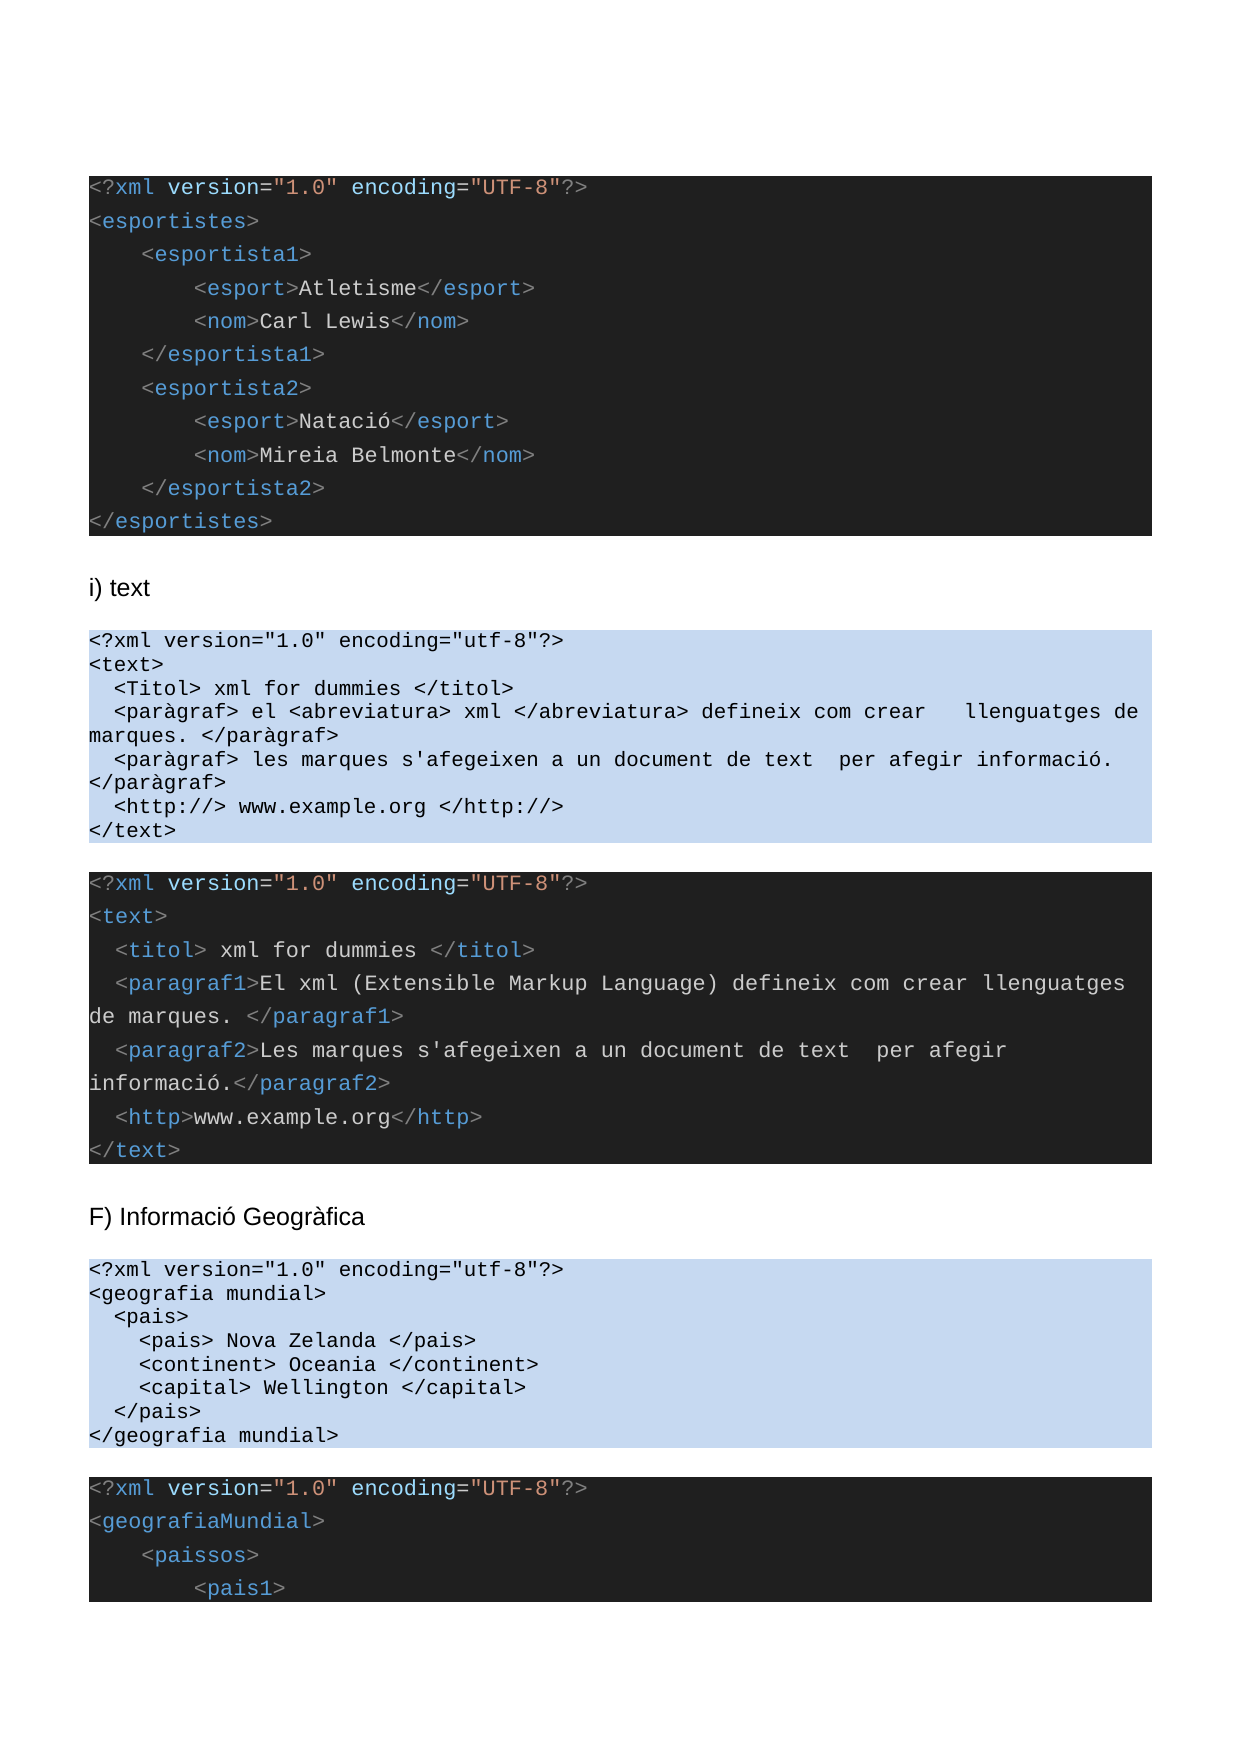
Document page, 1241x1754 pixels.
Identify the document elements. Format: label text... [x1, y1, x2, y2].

text <text> [89, 905, 1152, 930]
text <paissos> [89, 1544, 1152, 1569]
text <?xml version="1.0" encoding="utf-8"?> [89, 1259, 1152, 1283]
text <text> [89, 654, 1152, 678]
text </text> [89, 1139, 1152, 1164]
text <pais> [89, 1306, 1152, 1330]
text <esportista1> [89, 243, 1152, 268]
text <paràgraf> el <abreviatura> xml </abreviatura> defineix com crear llenguatges de marques. </paràgraf> [89, 701, 1152, 749]
text <esportistes> [89, 210, 1152, 234]
text <geografia mundial> [89, 1283, 1152, 1306]
text <capital> Wellington </capital> [89, 1377, 1152, 1401]
text </geografia mundial> [89, 1425, 1152, 1448]
text <pais1> [89, 1577, 1152, 1602]
text <?xml version="1.0" encoding="utf-8"?> [89, 630, 1152, 654]
text <esport>Atletisme</esport> [89, 277, 1152, 301]
text <http://> www.example.org </http://> [89, 796, 1152, 819]
text </esportista1> [89, 343, 1152, 368]
text <paragraf1>El xml (Extensible Markup Language) defineix com crear llenguatges de marques. </paragraf1> [89, 972, 1152, 1031]
text <esport>Natació</esport> [89, 410, 1152, 435]
text </pais> [89, 1401, 1152, 1425]
text F) Informació Geogràfica [89, 1202, 1152, 1230]
text <http>www.example.org</http> [89, 1106, 1152, 1131]
text <?xml version="1.0" encoding="UTF-8"?> [89, 176, 1152, 201]
text </esportistes> [89, 511, 1152, 536]
text <Titol> xml for dummies </titol> [89, 678, 1152, 701]
text <paràgraf> les marques s'afegeixen a un document de text per afegir informació. </paràgraf> [89, 749, 1152, 796]
text <continent> Oceania </continent> [89, 1354, 1152, 1377]
text <pais> Nova Zelanda </pais> [89, 1330, 1152, 1354]
text i) text [89, 573, 1152, 602]
text <paragraf2>Les marques s'afegeixen a un document de text per afegir informació.</paragraf2> [89, 1039, 1152, 1097]
text <geografiaMundial> [89, 1511, 1152, 1535]
text <esportista2> [89, 377, 1152, 402]
text <nom>Mireia Belmonte</nom> [89, 444, 1152, 469]
text </esportista2> [89, 477, 1152, 502]
text <?xml version="1.0" encoding="UTF-8"?> [89, 872, 1152, 897]
text <titol> xml for dummies </titol> [89, 939, 1152, 964]
text <nom>Carl Lewis</nom> [89, 310, 1152, 335]
text </text> [89, 819, 1152, 843]
text <?xml version="1.0" encoding="UTF-8"?> [89, 1477, 1152, 1502]
